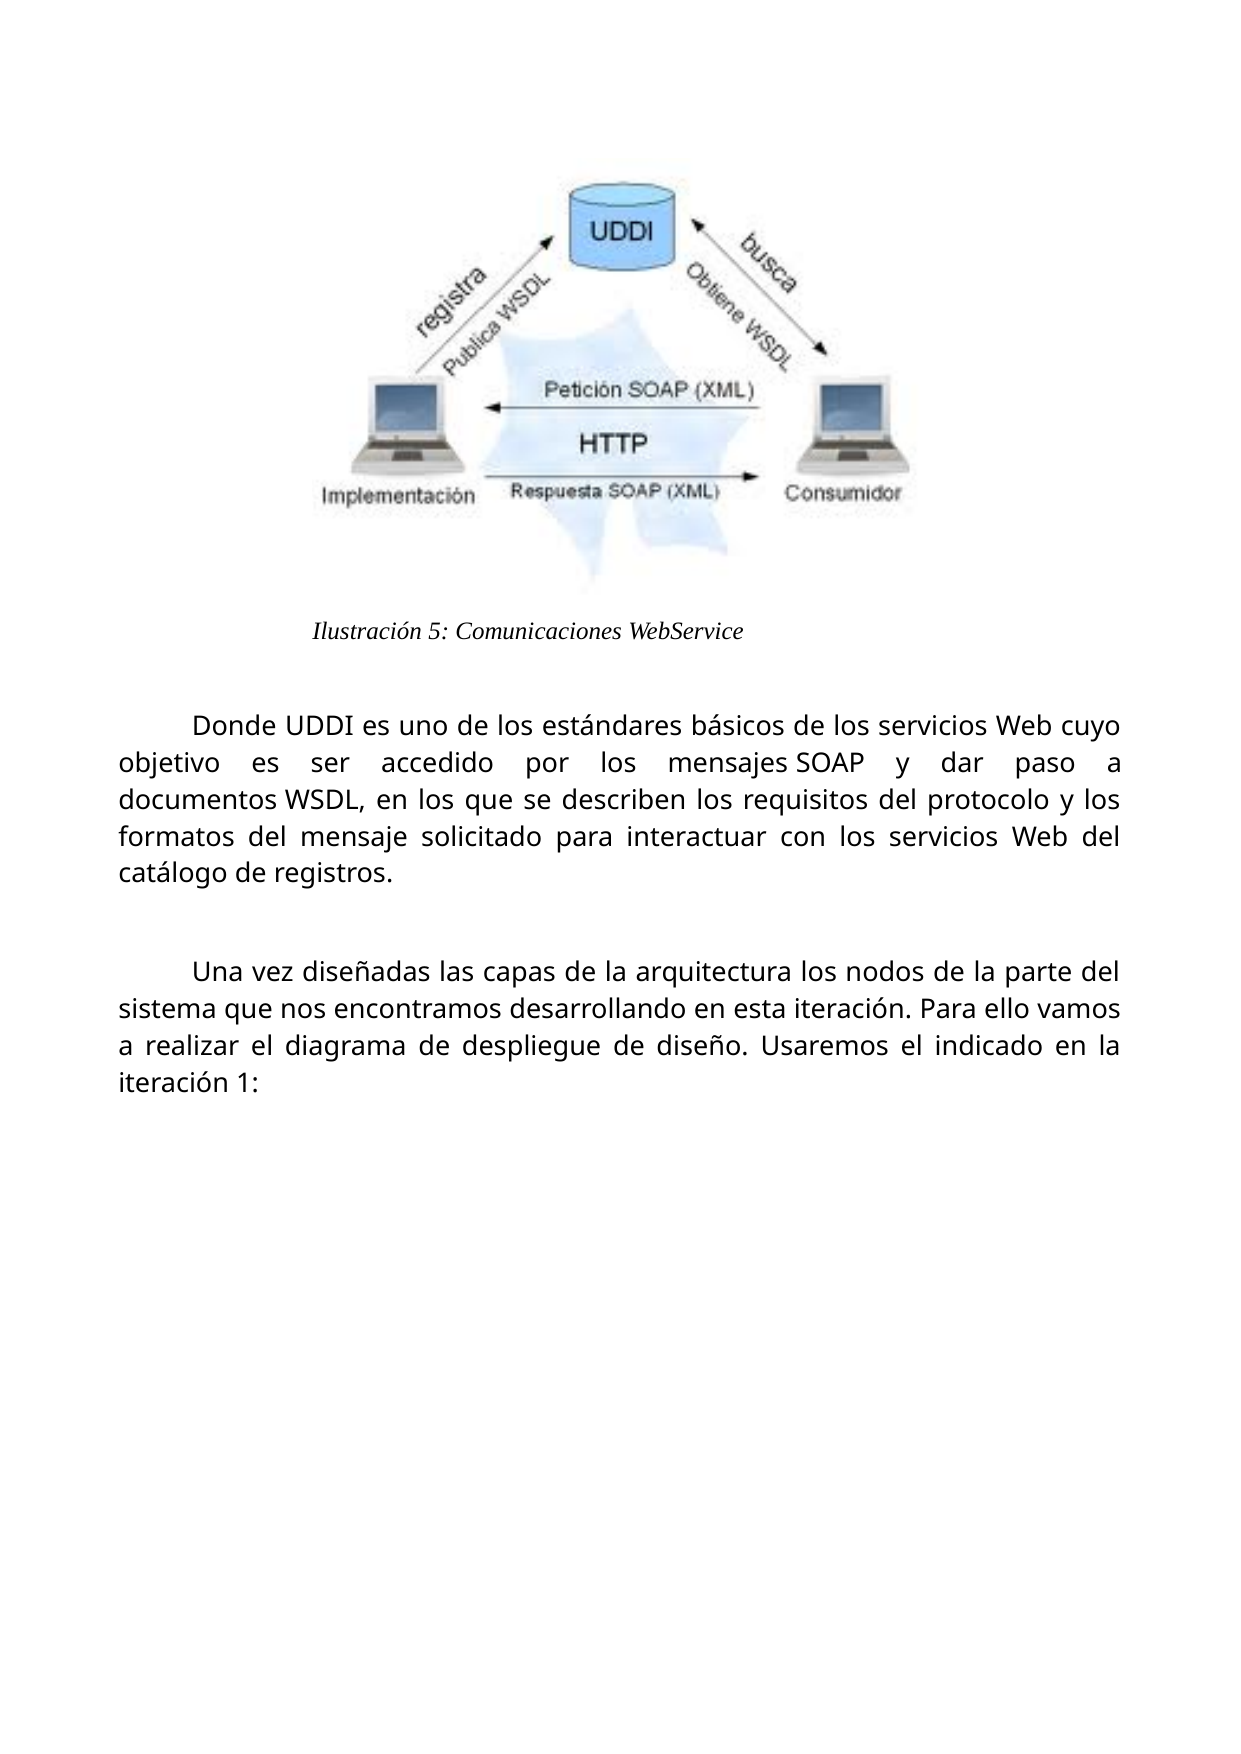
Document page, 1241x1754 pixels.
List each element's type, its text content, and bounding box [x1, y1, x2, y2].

text Donde UDDI es uno de los estándares básicos de los servicios Web cuyo objetivo es ser accedido por los mensajes SOAP y dar paso a documentos WSDL, en los que se describen los requisitos del protocolo y los formatos del mensaje solicitado para interactuar con los servicios Web del catálogo de registros. [118, 706, 1122, 891]
picture [312, 158, 929, 616]
text Ilustración 5: Comunicaciones WebService [312, 616, 928, 644]
text Una vez diseñadas las capas de la arquitectura los nodos de la parte del sistema que nos encontramos desarrollando en esta iteración. Para ello vamos a realizar el diagrama de despliegue de diseño. Usaremos el indicado en la iteración 1: [118, 953, 1122, 1100]
